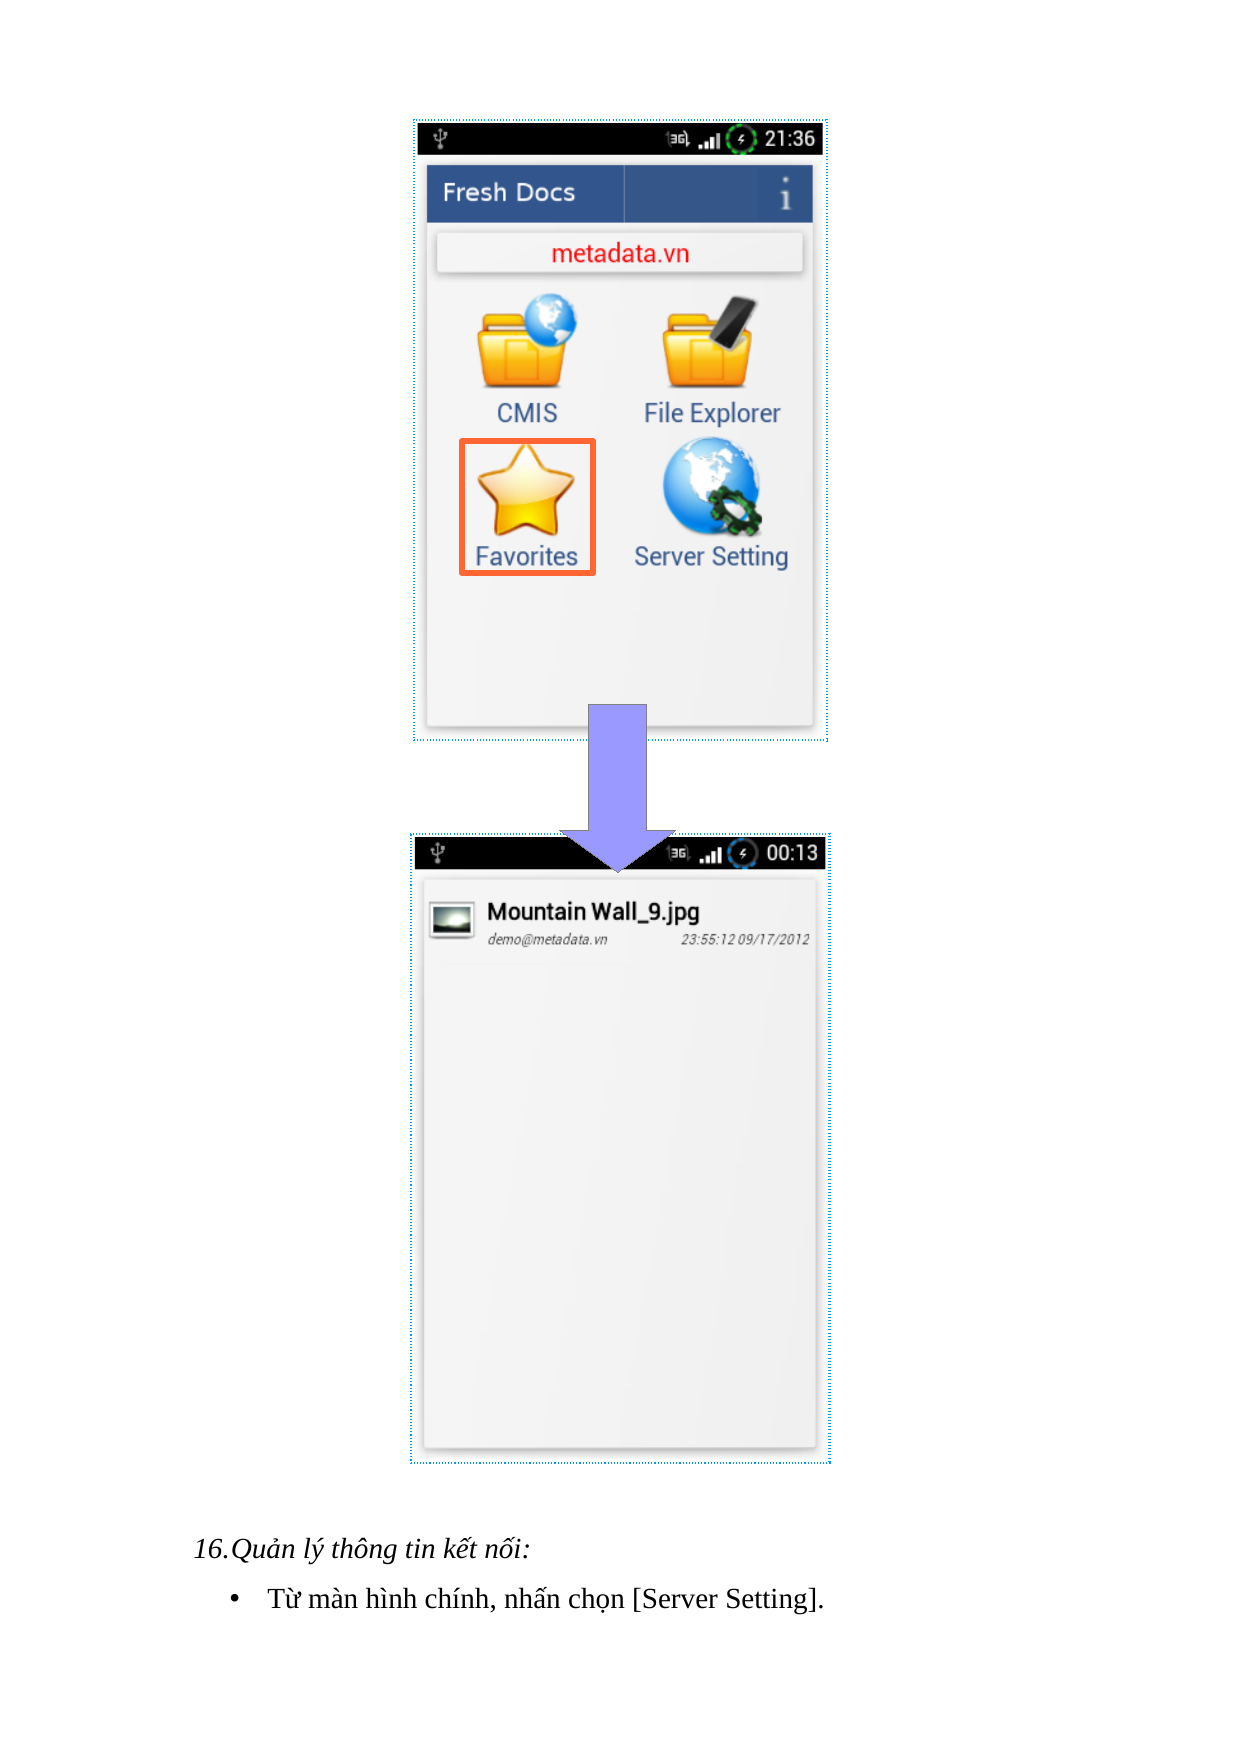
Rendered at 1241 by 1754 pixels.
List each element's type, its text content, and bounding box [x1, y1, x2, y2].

picture [417, 123, 823, 737]
list Từ màn hình chính, nhấn chọn [Server Setting]. [229, 1581, 1122, 1615]
picture [414, 837, 826, 1459]
list Quản lý thông tin kết nối: [193, 1531, 1122, 1564]
